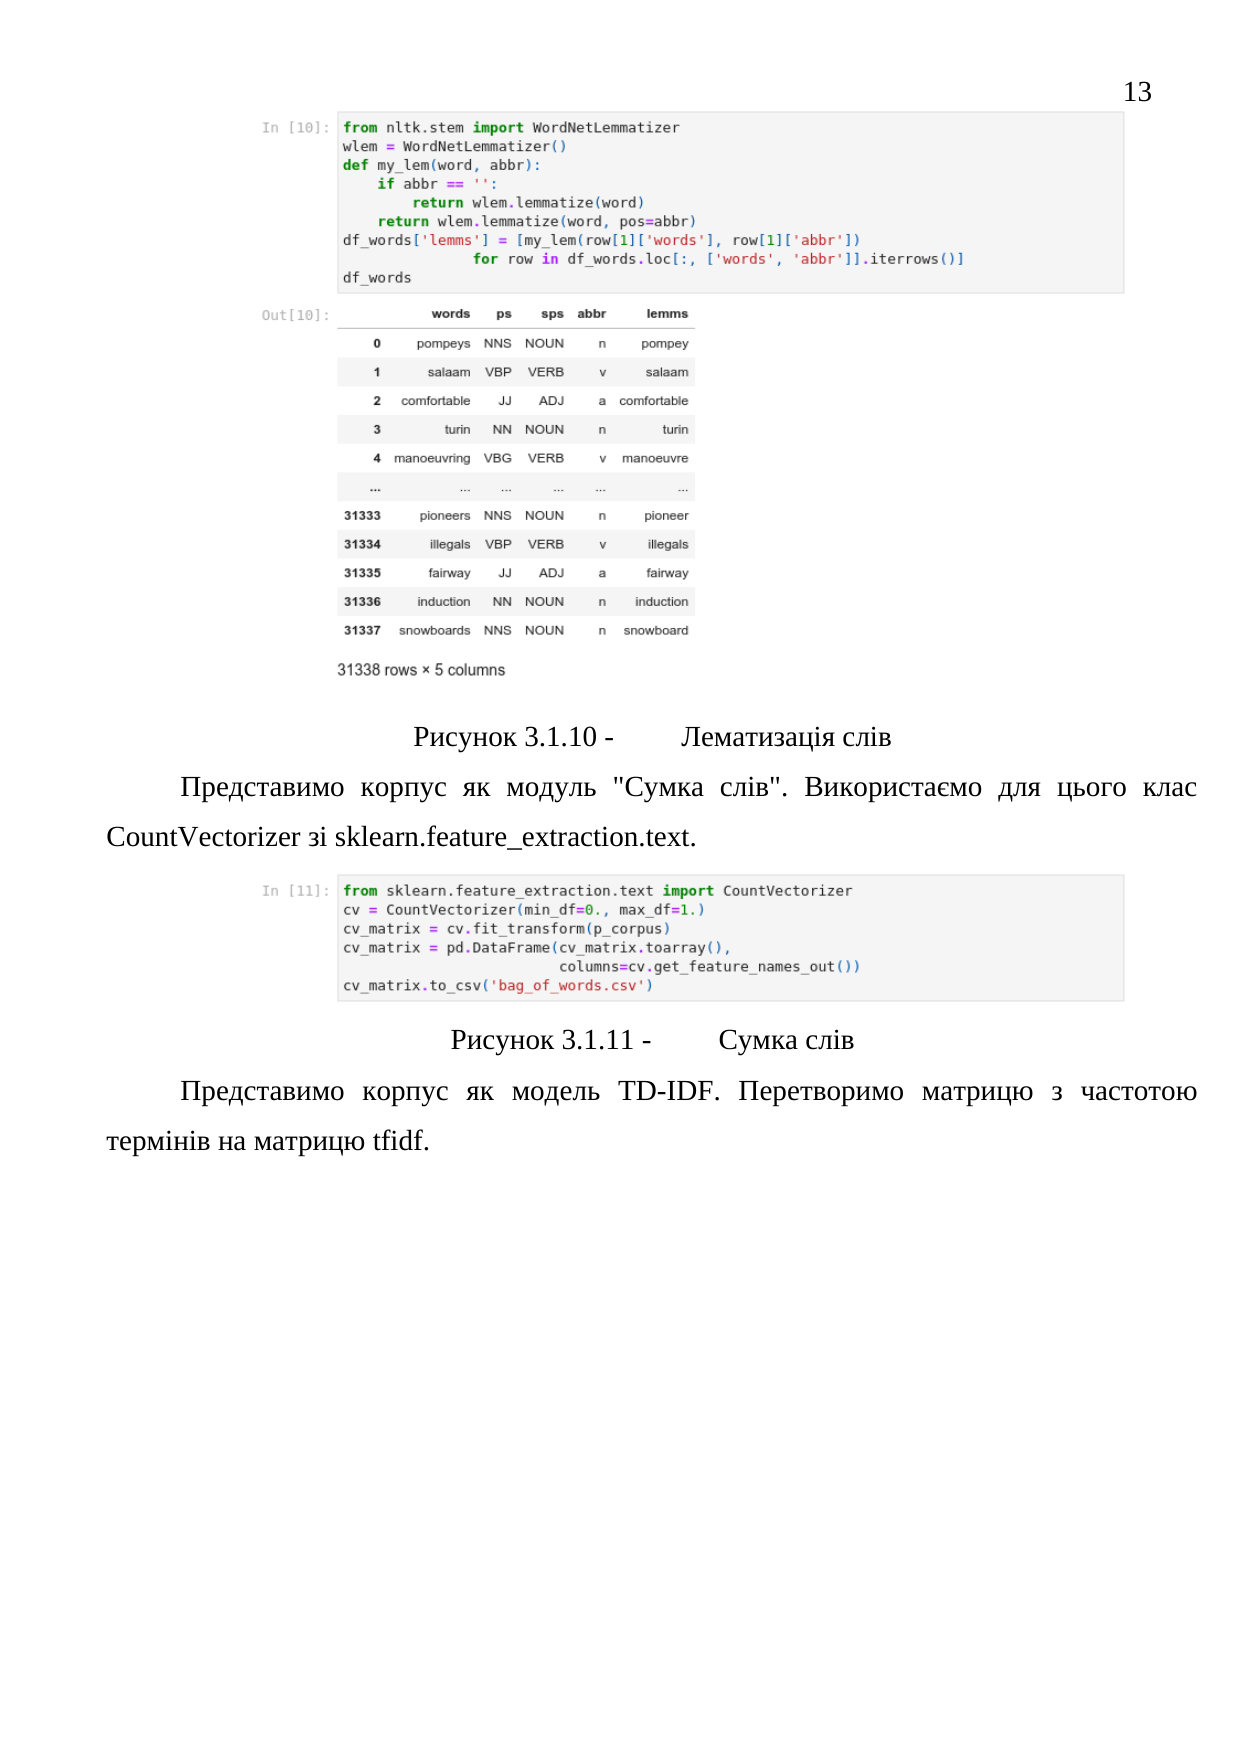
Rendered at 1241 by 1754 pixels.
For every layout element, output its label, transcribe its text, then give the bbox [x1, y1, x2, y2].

subtitle Лематизація слів [106, 719, 1198, 752]
text Представимо корпус як модуль "Сумка слів". Використаємо для цього клас CountVectorizer зі sklearn.feature_extraction.text. [106, 769, 1198, 853]
picture [248, 106, 1130, 702]
picture [248, 869, 1130, 1006]
subtitle Сумка слів [106, 1022, 1198, 1056]
text Представимо корпус як модель TD-IDF. Перетворимо матрицю з частотою термінів на матрицю tfidf. [106, 1073, 1198, 1157]
